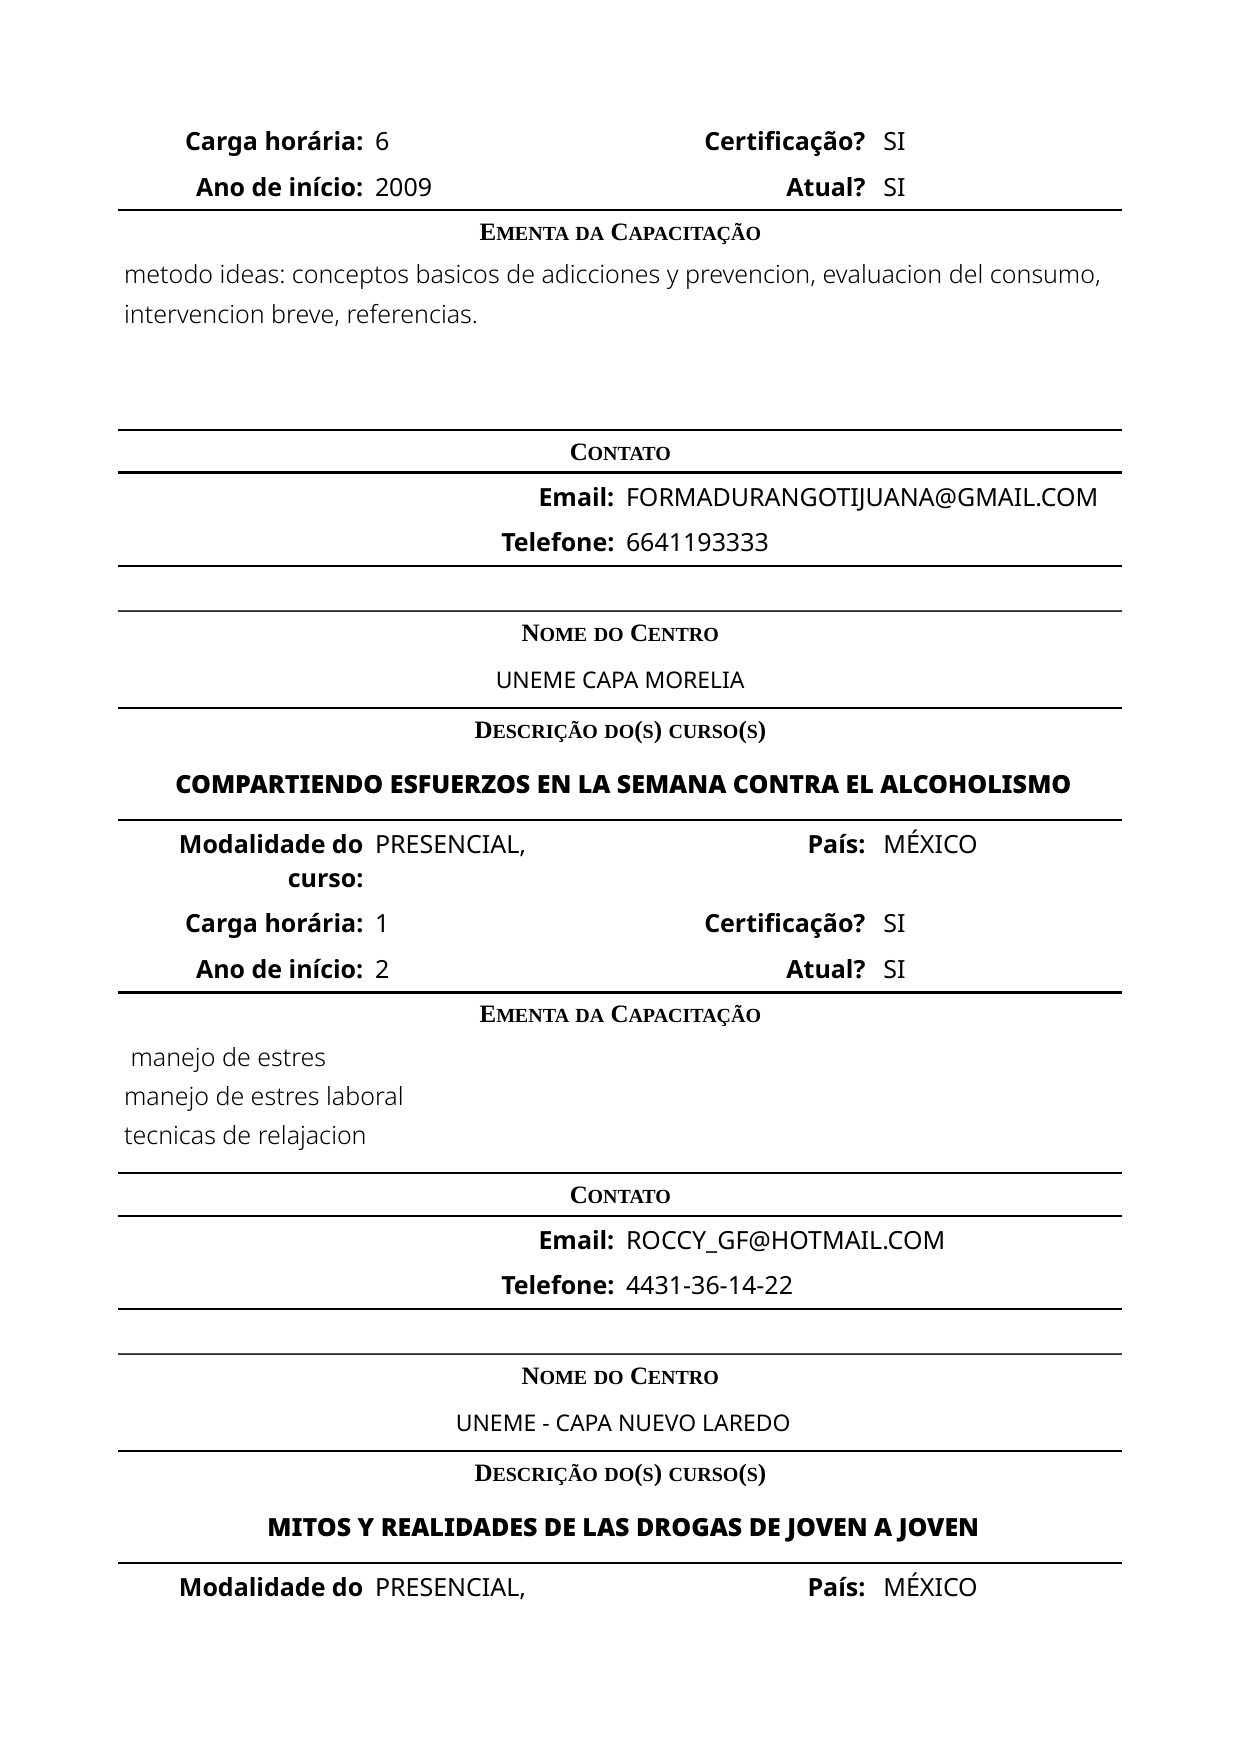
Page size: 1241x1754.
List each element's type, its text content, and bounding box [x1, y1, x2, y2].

table_cell Telefone: [118, 519, 620, 564]
table_cell País: [620, 821, 871, 900]
table_cell 2009 [369, 164, 620, 209]
table_cell País: [620, 1564, 871, 1609]
table_cell Carga horária: [118, 118, 369, 164]
table_cell Email: [118, 1217, 620, 1262]
table_cell SI [871, 900, 1122, 946]
table_cell Ano de início: [118, 946, 369, 991]
table_cell Carga horária: [118, 900, 369, 946]
table_cell Contato [118, 431, 1122, 471]
table_cell Ano de início: [118, 164, 369, 209]
table_cell Atual? [620, 164, 871, 209]
table_cell UNEME - CAPA NUEVO LAREDO [118, 1395, 1122, 1450]
table_cell Contato [118, 1174, 1122, 1214]
table_cell Modalidade do curso: [118, 821, 369, 900]
table_header Nome do Centro [118, 613, 1122, 652]
table_cell 2 [369, 946, 620, 991]
table_cell Certificação? [620, 900, 871, 946]
table_cell Atual? [620, 946, 871, 991]
table_header Nome do Centro [118, 1356, 1122, 1395]
table_cell SI [871, 118, 1122, 164]
table_cell 6 [369, 118, 620, 164]
table_cell SI [871, 164, 1122, 209]
table_cell 6641193333 [620, 519, 1122, 564]
table_cell Ementa da Capacitação [118, 994, 1122, 1034]
table_cell 4431-36-14-22 [620, 1262, 1122, 1308]
table_cell Telefone: [118, 1262, 620, 1308]
table_cell Ementa da Capacitação [118, 211, 1122, 251]
table_cell Descrição do(s) curso(s) [118, 709, 1122, 749]
table_cell UNEME CAPA MORELIA [118, 652, 1122, 707]
table_cell FORMADURANGOTIJUANA@GMAIL.COM [620, 474, 1122, 519]
table_cell METODO IDEAS: CONCEPTOS BASICOS DE ADICCIONES Y PREVENCION, EVALUACION DEL CONSUMO, INTERVENCION BREVE, REFERENCIAS. [118, 251, 1122, 429]
table_cell Modalidade do [118, 1564, 369, 1609]
table_cell Certificação? [620, 118, 871, 164]
table_cell MÉXICO [871, 821, 1122, 900]
table_cell Descrição do(s) curso(s) [118, 1452, 1122, 1492]
table_cell MÉXICO [871, 1564, 1122, 1609]
table_cell Email: [118, 474, 620, 519]
table_cell MANEJO DE ESTRES MANEJO DE ESTRES LABORAL TECNICAS DE RELAJACION [118, 1034, 1122, 1172]
table_cell ROCCY_GF@HOTMAIL.COM [620, 1217, 1122, 1262]
table_cell PRESENCIAL, [369, 1564, 620, 1609]
table_cell MITOS Y REALIDADES DE LAS DROGAS DE JOVEN A JOVEN [118, 1493, 1122, 1562]
table_cell COMPARTIENDO ESFUERZOS EN LA SEMANA CONTRA EL ALCOHOLISMO [118, 749, 1122, 819]
table_cell PRESENCIAL, [369, 821, 620, 900]
table_cell SI [871, 946, 1122, 991]
table_cell 1 [369, 900, 620, 946]
